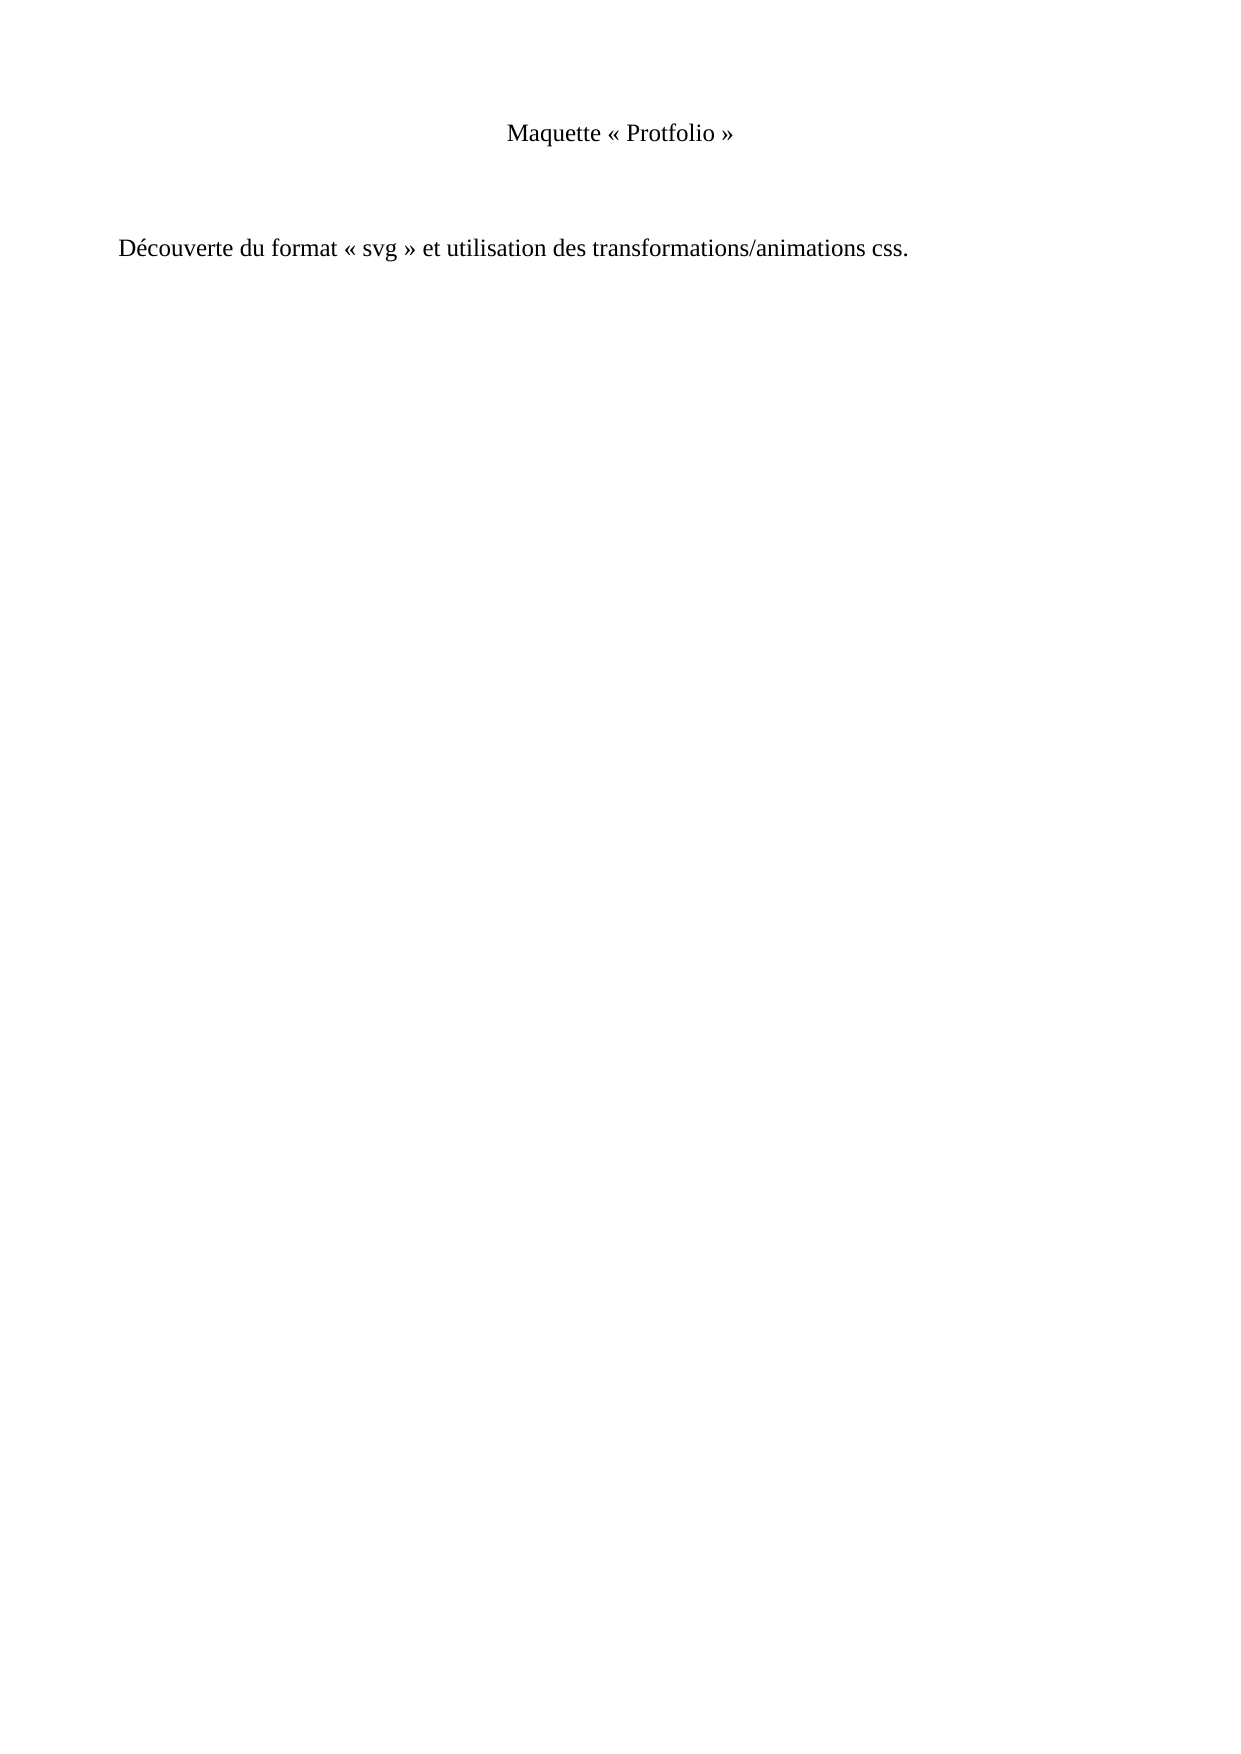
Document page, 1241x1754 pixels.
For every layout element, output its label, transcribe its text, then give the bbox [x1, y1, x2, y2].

text Maquette « Protfolio » [118, 118, 1122, 147]
text Découverte du format « svg » et utilisation des transformations/animations css. [118, 233, 1122, 262]
